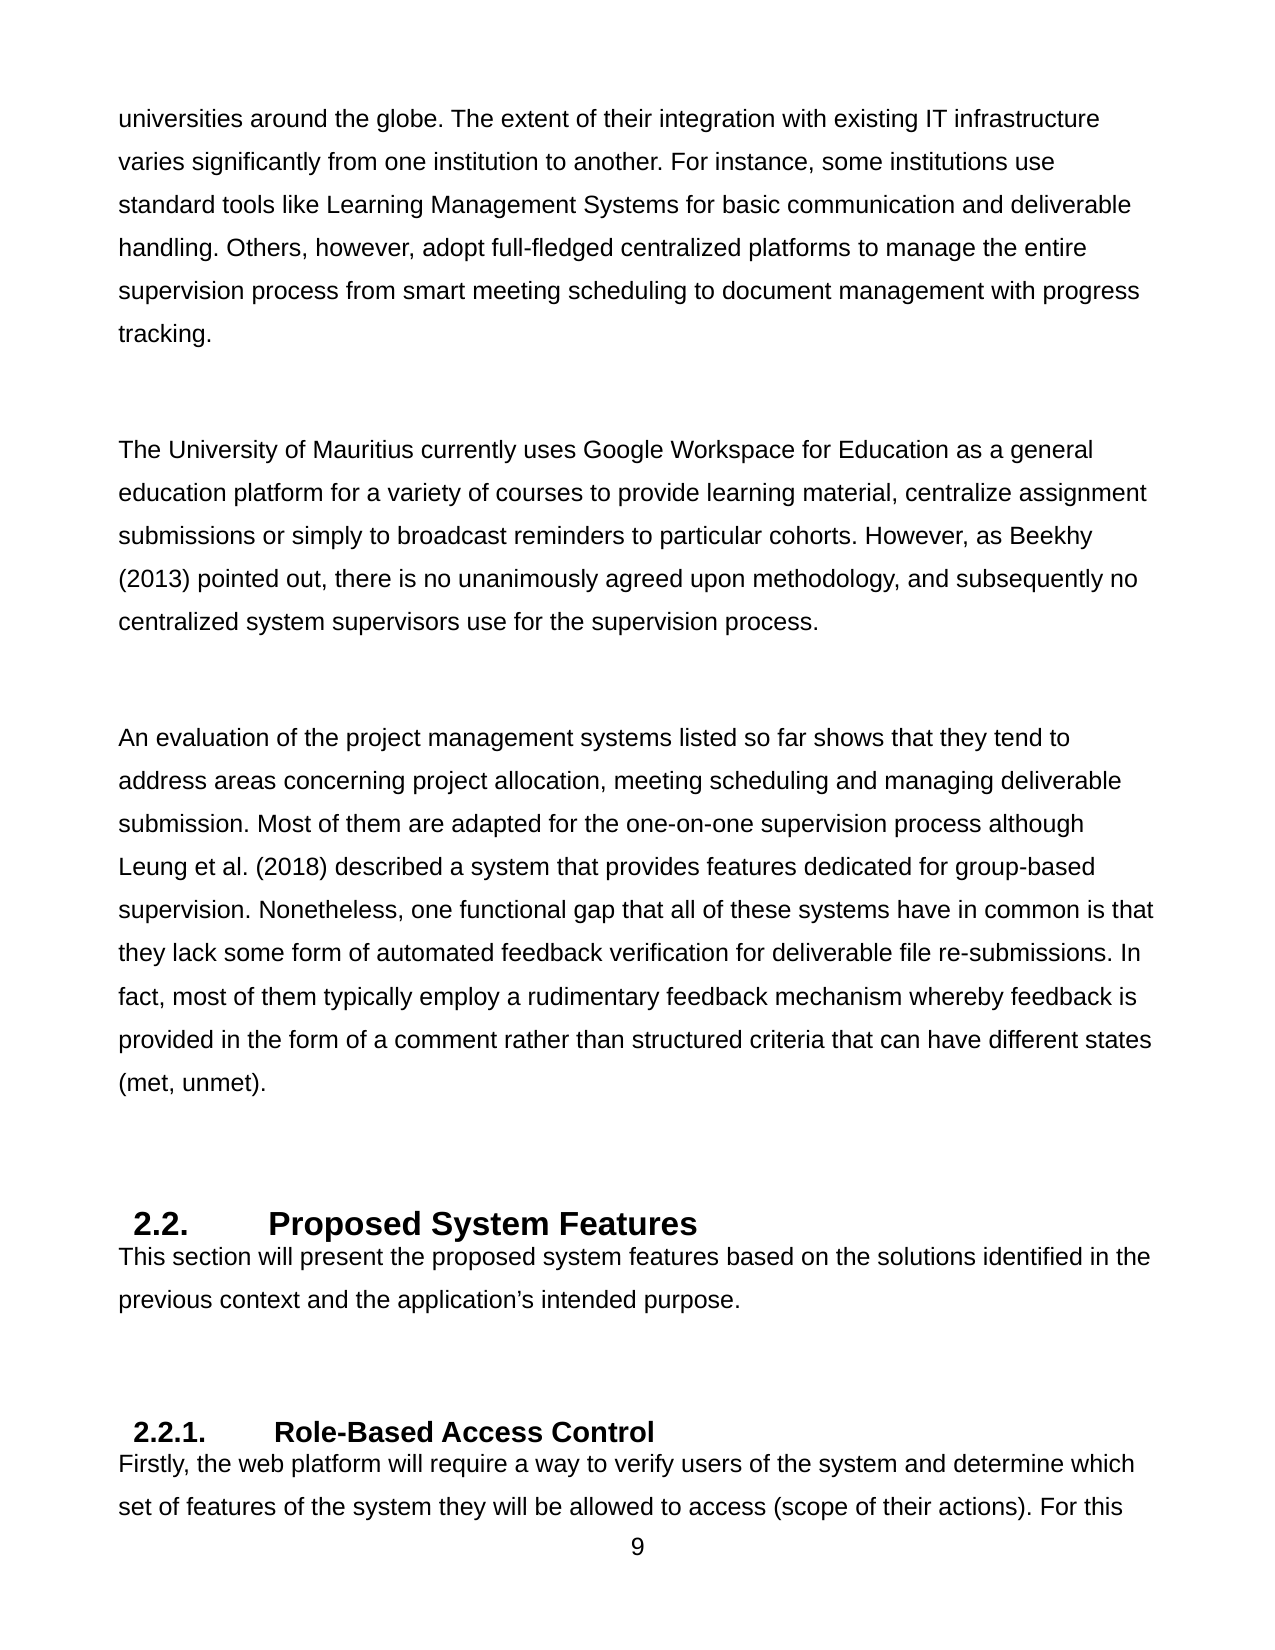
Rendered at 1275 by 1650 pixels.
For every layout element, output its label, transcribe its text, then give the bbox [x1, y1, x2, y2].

text Firstly, the web platform will require a way to verify users of the system and determine which set of features of the system they will be allowed to access (scope of their actions). For this [118, 1449, 1157, 1521]
text The University of Mauritius currently uses Google Workspace for Education as a general education platform for a variety of courses to provide learning material, centralize assignment submissions or simply to broadcast reminders to particular cohorts. However, as Beekhy (2013) pointed out, there is no unanimously agreed upon methodology, and subsequently no centralized system supervisors use for the supervision process. [118, 435, 1157, 636]
subtitle Role-Based Access Control [118, 1416, 1157, 1449]
text An evaluation of the project management systems listed so far shows that they tend to address areas concerning project allocation, meeting scheduling and managing deliverable submission. Most of them are adapted for the one-on-one supervision process although Leung et al. (2018) described a system that provides features dedicated for group-based supervision. Nonetheless, one functional gap that all of these systems have in common is that they lack some form of automated feedback verification for deliverable file re-submissions. In fact, most of them typically employ a rudimentary feedback mechanism whereby feedback is provided in the form of a comment rather than structured criteria that can have different states (met, unmet). [118, 723, 1157, 1096]
text This section will present the proposed system features based on the solutions identified in the previous context and the application’s intended purpose. [118, 1242, 1157, 1314]
subtitle Proposed System Features [133, 1204, 1157, 1242]
text universities around the globe. The extent of their integration with existing IT infrastructure varies significantly from one institution to another. For instance, some institutions use standard tools like Learning Management Systems for basic communication and deliverable handling. Others, however, adopt full-fledged centralized platforms to manage the entire supervision process from smart meeting scheduling to document management with progress tracking. [118, 104, 1157, 348]
